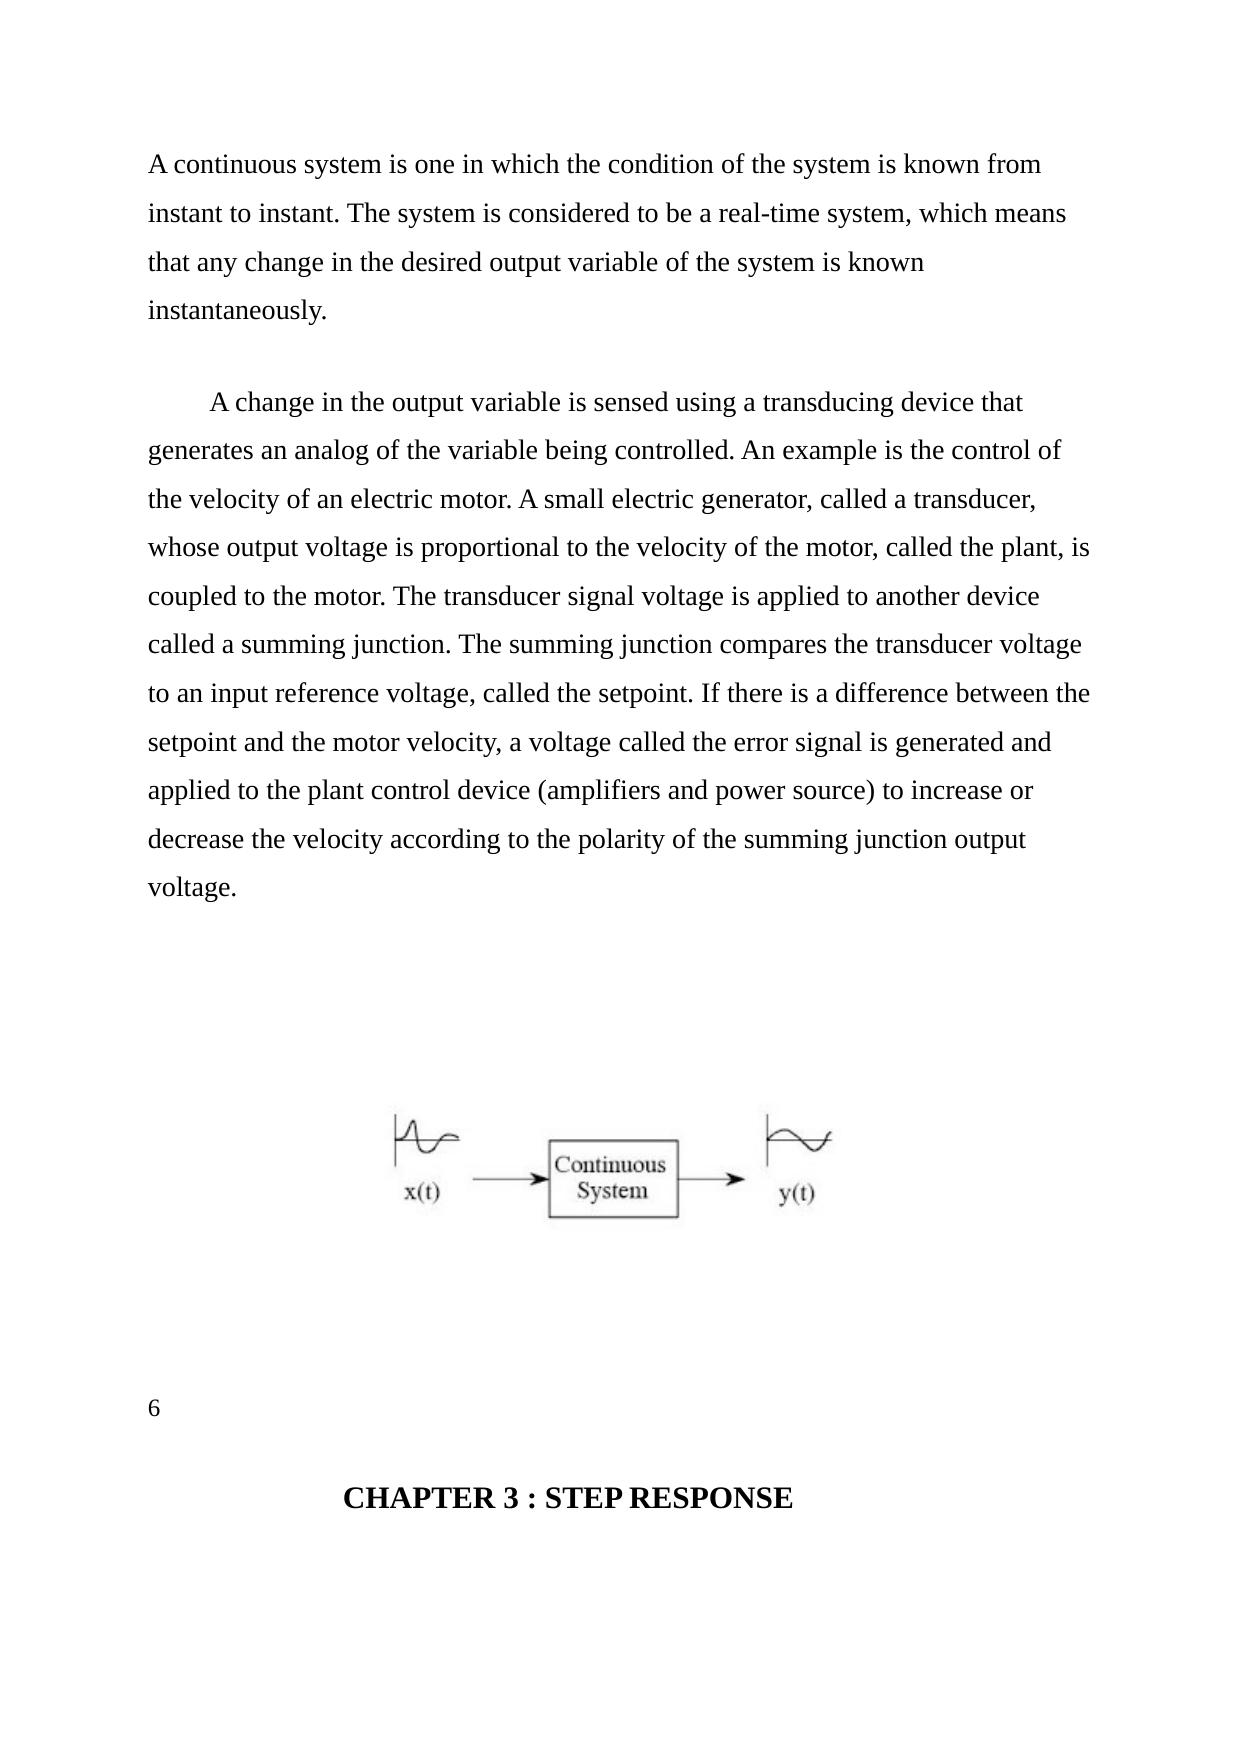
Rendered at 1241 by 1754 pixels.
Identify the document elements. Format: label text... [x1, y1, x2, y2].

text 6 [148, 1393, 1093, 1422]
text A change in the output variable is sensed using a transducing device that generates an analog of the variable being controlled. An example is the control of the velocity of an electric motor. A small electric generator, called a transducer, whose output voltage is proportional to the velocity of the motor, called the plant, is coupled to the motor. The transducer signal voltage is applied to another device called a summing junction. The summing junction compares the transducer voltage to an input reference voltage, called the setpoint. If there is a difference between the setpoint and the motor velocity, a voltage called the error signal is generated and applied to the plant control device (amplifiers and power source) to increase or decrease the velocity according to the polarity of the summing junction output voltage. [148, 385, 1093, 903]
picture [373, 1091, 867, 1273]
text CHAPTER 3 : STEP RESPONSE [148, 1479, 1093, 1515]
text A continuous system is one in which the condition of the system is known from instant to instant. The system is considered to be a real-time system, which means that any change in the desired output variable of the system is known instantaneously. [148, 148, 1093, 326]
